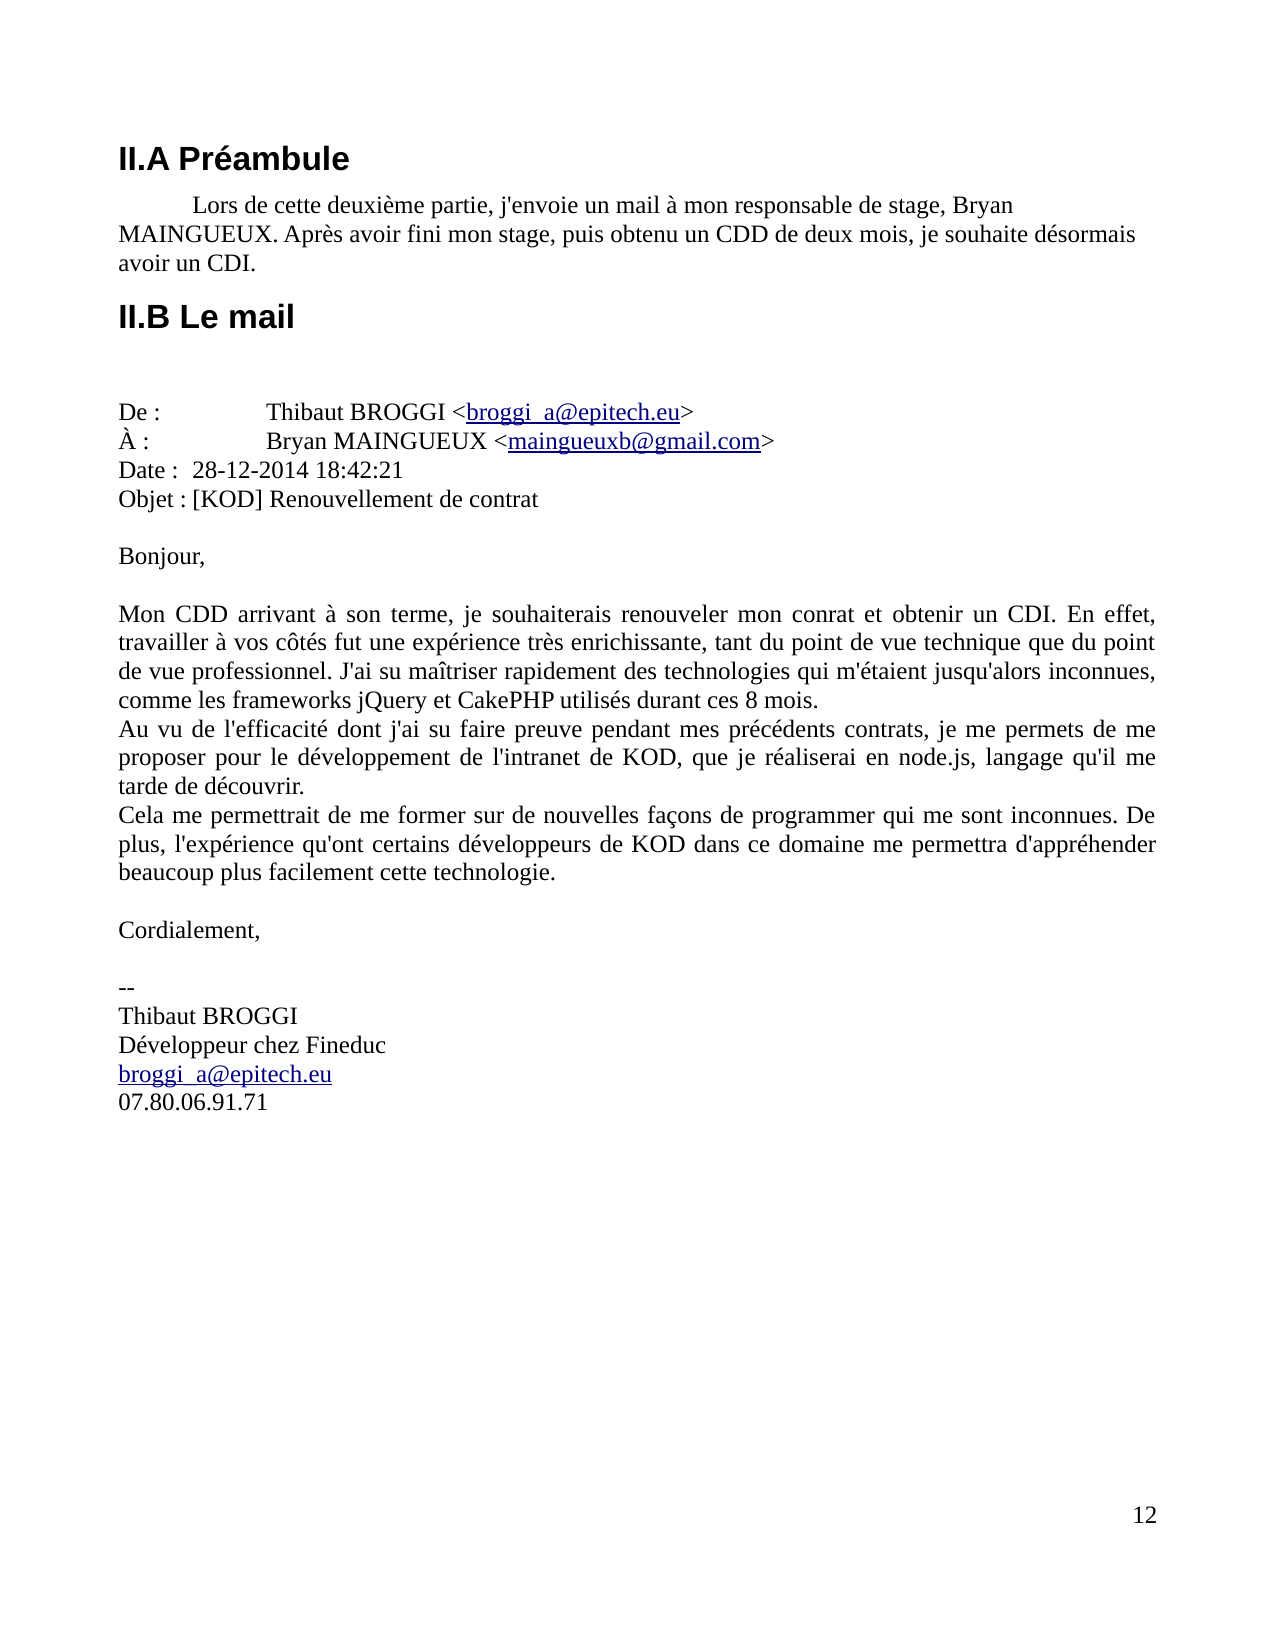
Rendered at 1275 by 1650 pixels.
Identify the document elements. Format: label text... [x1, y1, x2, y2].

text Au vu de l'efficacité dont j'ai su faire preuve pendant mes précédents contrats, je me permets de me proposer pour le développement de l'intranet de KOD, que je réaliserai en node.js, langage qu'il me tarde de découvrir. [118, 714, 1157, 800]
text Bonjour, [118, 541, 1157, 570]
text Cordialement, [118, 915, 1157, 944]
text broggi_a@epitech.eu [118, 1059, 1157, 1087]
text 07.80.06.91.71 [118, 1087, 1157, 1116]
text De : Thibaut BROGGI <broggi_a@epitech.eu> [118, 397, 1157, 426]
text Date : 28-12-2014 18:42:21 [118, 455, 1157, 484]
text Objet : [KOD] Renouvellement de contrat [118, 484, 1157, 512]
text Développeur chez Fineduc [118, 1030, 1157, 1059]
text Cela me permettrait de me former sur de nouvelles façons de programmer qui me sont inconnues. De plus, l'expérience qu'ont certains développeurs de KOD dans ce domaine me permettra d'appréhender beaucoup plus facilement cette technologie. [118, 800, 1157, 886]
text Mon CDD arrivant à son terme, je souhaiterais renouveler mon conrat et obtenir un CDI. En effet, travailler à vos côtés fut une expérience très enrichissante, tant du point de vue technique que du point de vue professionnel. J'ai su maîtriser rapidement des technologies qui m'étaient jusqu'alors inconnues, comme les frameworks jQuery et CakePHP utilisés durant ces 8 mois. [118, 599, 1157, 714]
text -- [118, 972, 1157, 1001]
text Lors de cette deuxième partie, j'envoie un mail à mon responsable de stage, Bryan MAINGUEUX. Après avoir fini mon stage, puis obtenu un CDD de deux mois, je souhaite désormais avoir un CDI. [118, 190, 1157, 276]
text À : Bryan MAINGUEUX <maingueuxb@gmail.com> [118, 426, 1157, 455]
subtitle II.B Le mail [118, 297, 1157, 336]
subtitle II.A Préambule [118, 139, 1157, 178]
text Thibaut BROGGI [118, 1001, 1157, 1030]
